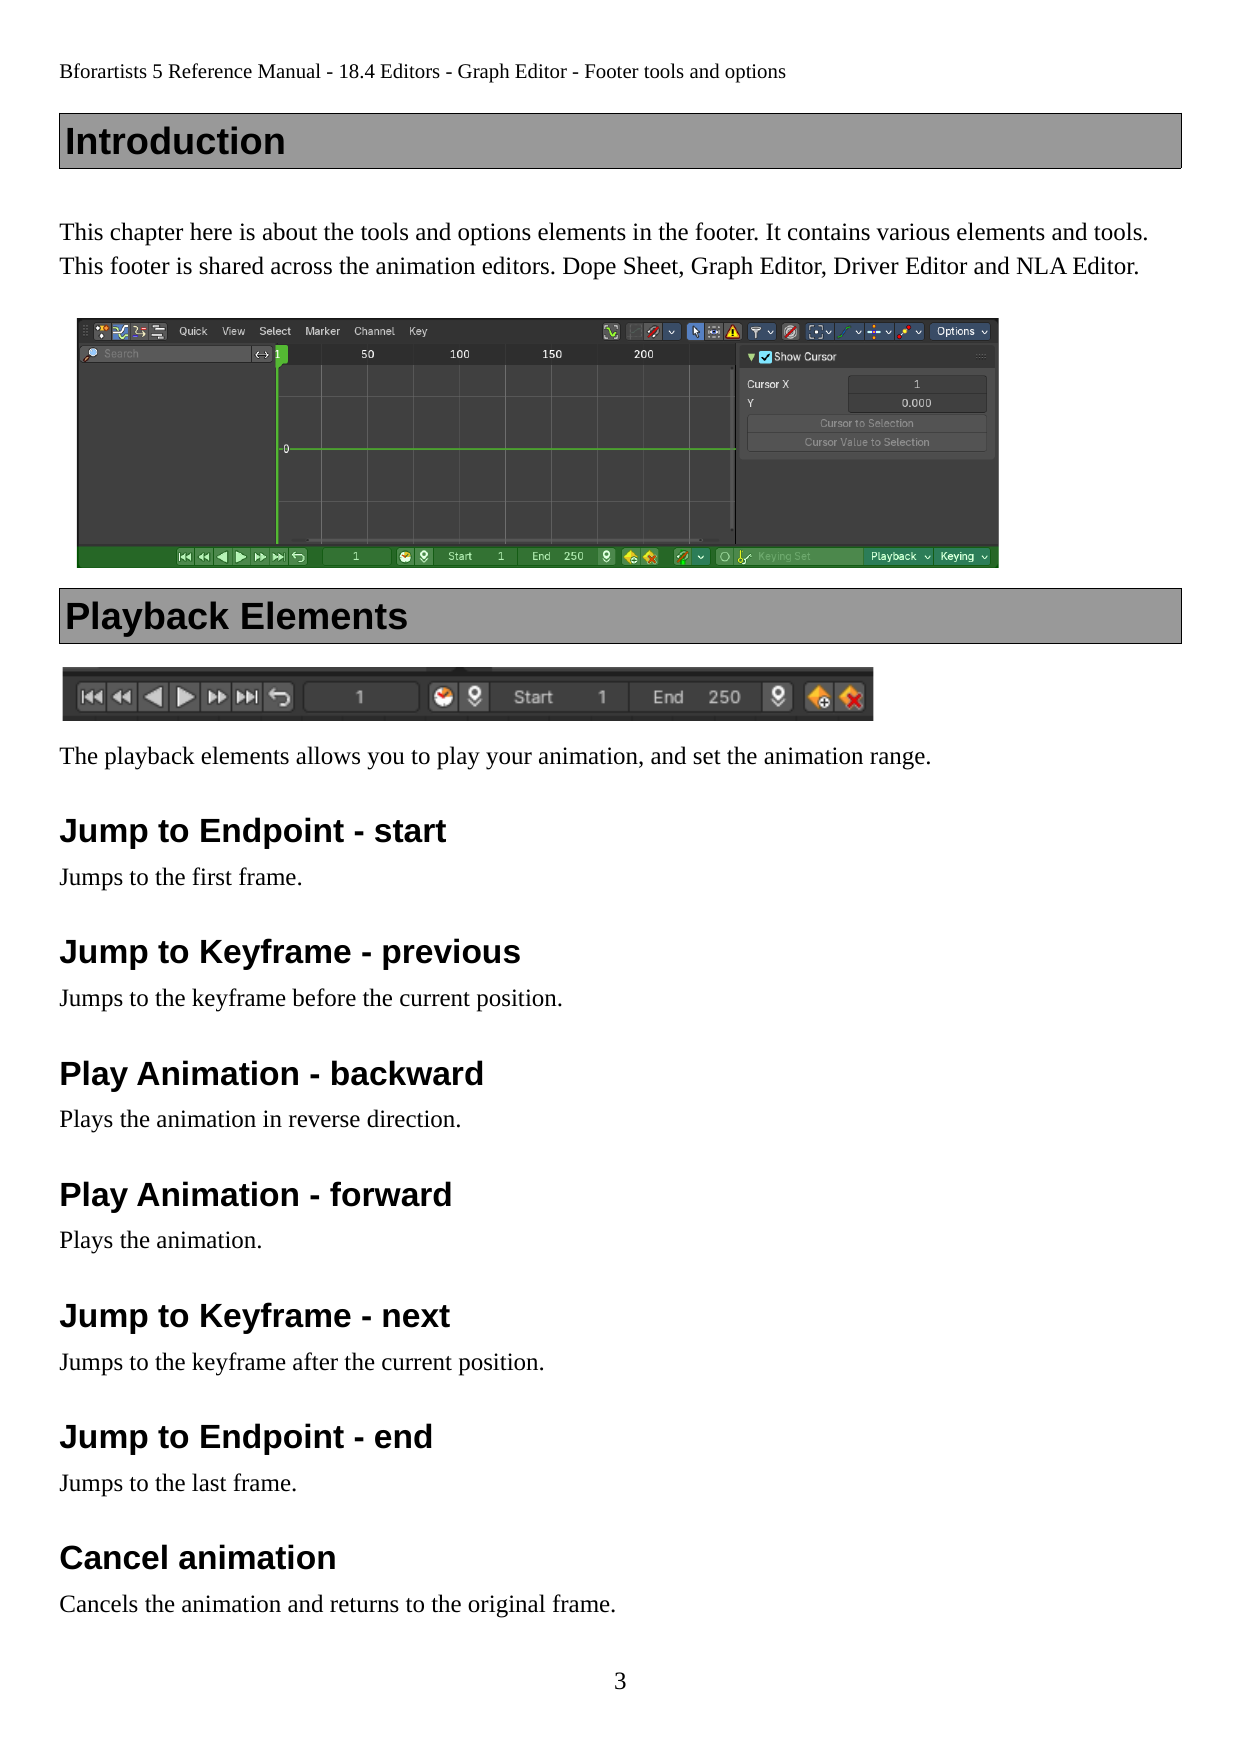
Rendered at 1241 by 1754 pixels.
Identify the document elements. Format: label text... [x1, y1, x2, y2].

text Plays the animation. [59, 1226, 1181, 1254]
subtitle Jump to Keyframe - previous [59, 932, 1181, 971]
subtitle Jump to Endpoint - end [59, 1417, 1181, 1455]
text The playback elements allows you to play your animation, and set the animation range. [59, 741, 1181, 770]
text This chapter here is about the tools and options elements in the footer. It contains various elements and tools. This footer is shared across the animation editors. Dope Sheet, Graph Editor, Driver Editor and NLA Editor. [59, 217, 1181, 280]
subtitle Jump to Endpoint - start [59, 811, 1181, 850]
text Plays the animation in reverse direction. [59, 1104, 1181, 1133]
text Jumps to the first frame. [59, 862, 1181, 891]
text Cancels the animation and returns to the original frame. [59, 1589, 1181, 1617]
subtitle Play Animation - forward [59, 1174, 1181, 1213]
subtitle Play Animation - backward [59, 1053, 1181, 1092]
table_header Playback Elements [60, 589, 1181, 643]
table_header Introduction [60, 114, 1181, 168]
text Jumps to the keyframe before the current position. [59, 983, 1181, 1012]
subtitle Jump to Keyframe - next [59, 1296, 1181, 1334]
picture [76, 318, 999, 568]
text Jumps to the last frame. [59, 1468, 1181, 1496]
subtitle Cancel animation [59, 1538, 1181, 1576]
text Jumps to the keyframe after the current position. [59, 1347, 1181, 1375]
picture [62, 667, 874, 721]
